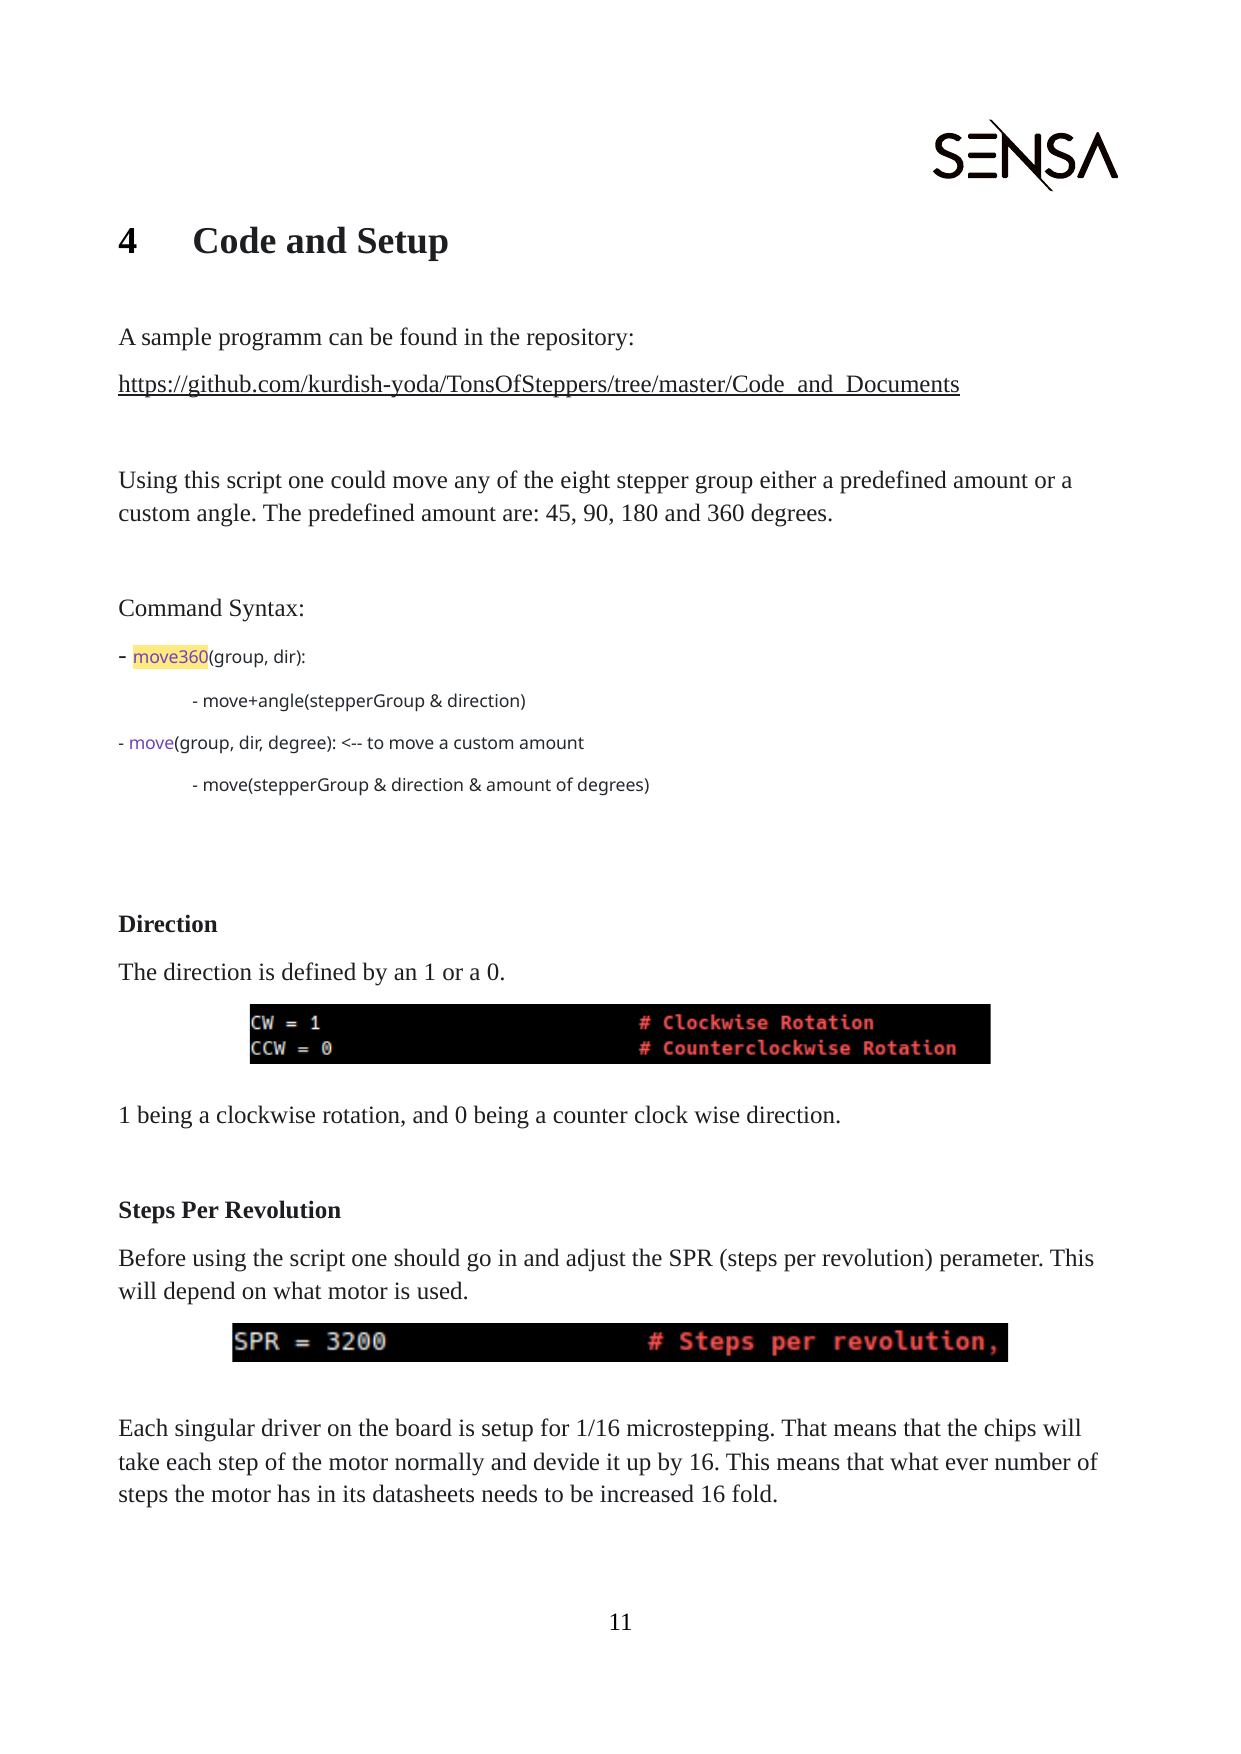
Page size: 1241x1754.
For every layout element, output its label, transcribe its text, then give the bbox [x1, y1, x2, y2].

text 1 being a clockwise rotation, and 0 being a counter clock wise direction. [118, 1100, 1122, 1129]
text Command Syntax: [118, 593, 1122, 622]
text A sample programm can be found in the repository: [118, 322, 1122, 351]
picture [249, 1004, 991, 1064]
text Before using the script one should go in and adjust the SPR (steps per revolution) perameter. This will depend on what motor is used. [118, 1243, 1122, 1304]
text Each singular driver on the board is setup for 1/16 microstepping. That means that the chips will take each step of the motor normally and devide it up by 16. This means that what ever number of steps the motor has in its datasheets needs to be increased 16 fold. [118, 1413, 1122, 1508]
text - move(group, dir, degree): <-- to move a custom amount [118, 730, 1122, 754]
text - move+angle(stepperGroup & direction) [118, 688, 1122, 712]
text Using this script one could move any of the eight stepper group either a predefined amount or a custom angle. The predefined amount are: 45, 90, 180 and 360 degrees. [118, 465, 1122, 526]
text Steps Per Revolution [118, 1195, 1122, 1224]
text The direction is defined by an 1 or a 0. [118, 957, 1122, 986]
text Direction [118, 909, 1122, 938]
picture [232, 1323, 1009, 1362]
text https://github.com/kurdish-yoda/TonsOfSteppers/tree/master/Code_and_Documents [118, 369, 1122, 398]
text - move(stepperGroup & direction & amount of degrees) [118, 772, 1122, 796]
text - move360(group, dir): [118, 641, 1122, 669]
subtitle Code and Setup [118, 218, 1122, 262]
